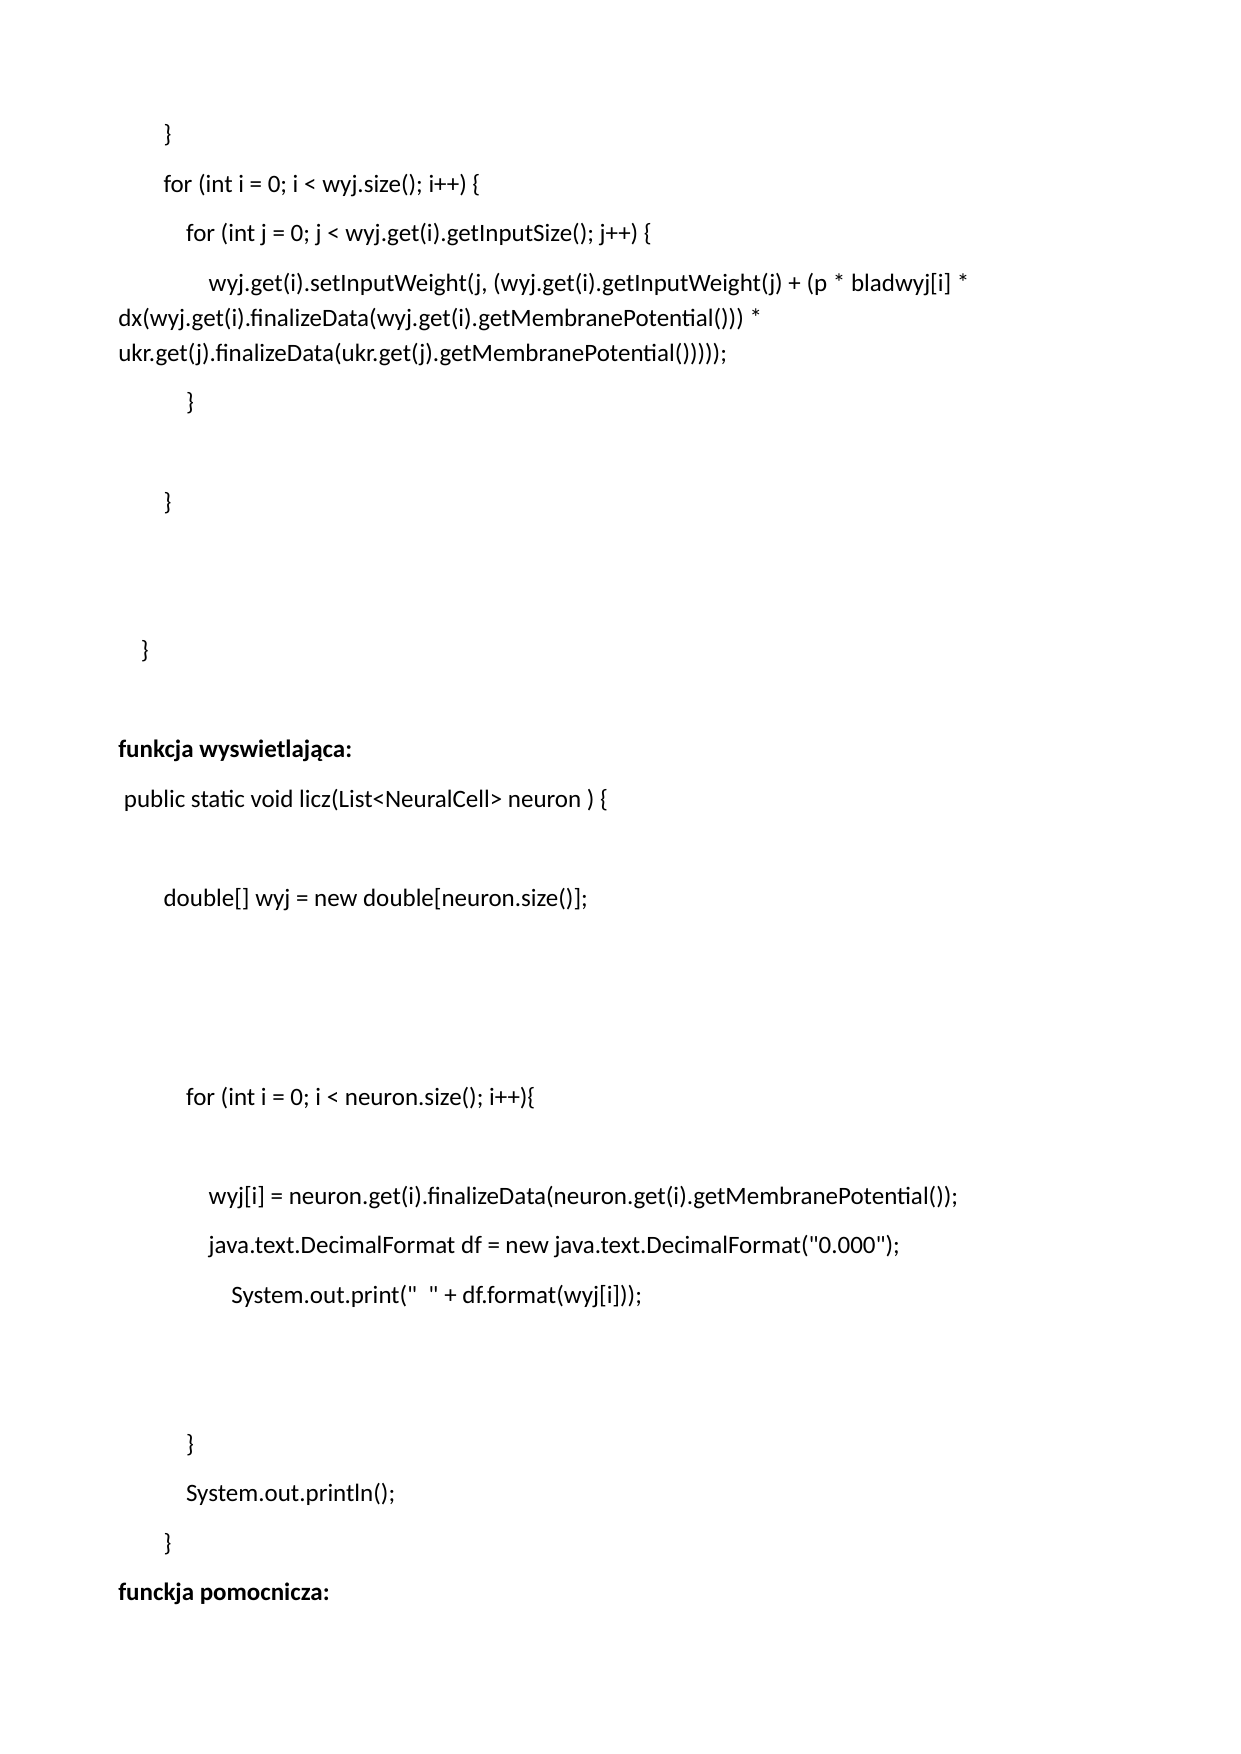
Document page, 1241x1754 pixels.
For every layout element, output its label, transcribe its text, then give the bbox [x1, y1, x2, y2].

text funckja pomocnicza: [118, 1576, 1122, 1607]
text } [118, 1428, 1122, 1458]
text public static void licz(List<NeuralCell> neuron ) { [118, 783, 1122, 814]
text } [118, 386, 1122, 417]
text } [118, 486, 1122, 516]
text wyj.get(i).setInputWeight(j, (wyj.get(i).getInputWeight(j) + (p * bladwyj[i] * dx(wyj.get(i).finalizeData(wyj.get(i).getMembranePotential())) * ukr.get(j).finalizeData(ukr.get(j).getMembranePotential())))); [118, 267, 1122, 367]
text funkcja wyswietlająca: [118, 733, 1122, 764]
text for (int i = 0; i < neuron.size(); i++){ [118, 1081, 1122, 1111]
text } [118, 634, 1122, 665]
text java.text.DecimalFormat df = new java.text.DecimalFormat("0.000"); [118, 1229, 1122, 1260]
text } [118, 118, 1122, 149]
text System.out.print(" " + df.format(wyj[i])); [118, 1279, 1122, 1309]
text wyj[i] = neuron.get(i).finalizeData(neuron.get(i).getMembranePotential()); [118, 1180, 1122, 1210]
text System.out.println(); [118, 1477, 1122, 1508]
text } [118, 1527, 1122, 1557]
text for (int j = 0; j < wyj.get(i).getInputSize(); j++) { [118, 217, 1122, 248]
text double[] wyj = new double[neuron.size()]; [118, 882, 1122, 913]
text for (int i = 0; i < wyj.size(); i++) { [118, 168, 1122, 198]
